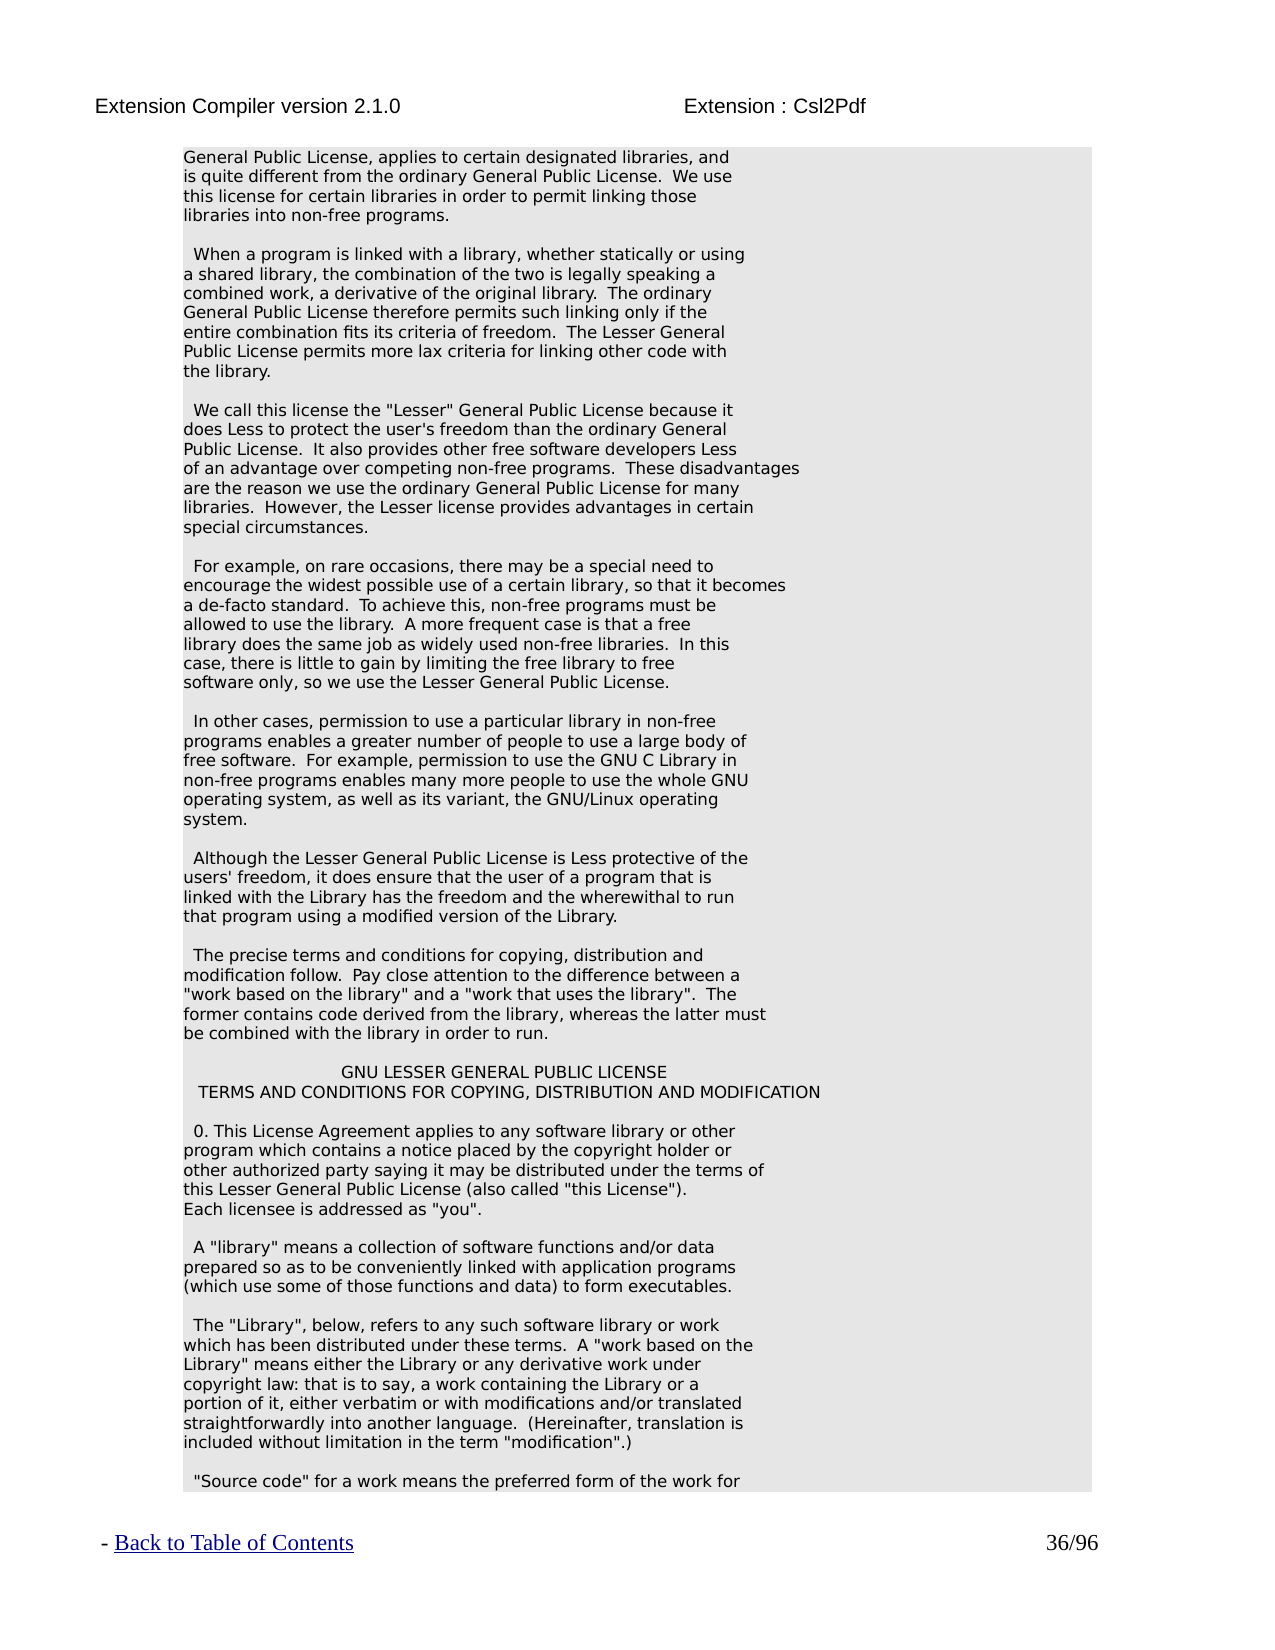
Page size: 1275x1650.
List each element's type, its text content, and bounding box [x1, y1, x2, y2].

text In other cases, permission to use a particular library in non-free [183, 712, 1092, 732]
text users' freedom, it does ensure that the user of a program that is [183, 868, 1092, 888]
text library does the same job as widely used non-free libraries. In this [183, 634, 1092, 654]
text Although the Lesser General Public License is Less protective of the [183, 849, 1092, 868]
text programs enables a greater number of people to use a large body of [183, 732, 1092, 751]
text Each licensee is addressed as "you". [183, 1199, 1092, 1219]
text When a program is linked with a library, whether statically or using [183, 245, 1092, 264]
text copyright law: that is to say, a work containing the Library or a [183, 1375, 1092, 1394]
text this Lesser General Public License (also called "this License"). [183, 1180, 1092, 1199]
text A "library" means a collection of software functions and/or data [183, 1238, 1092, 1258]
text The precise terms and conditions for copying, distribution and [183, 946, 1092, 966]
text special circumstances. [183, 518, 1092, 537]
text software only, so we use the Lesser General Public License. [183, 673, 1092, 693]
text included without limitation in the term "modification".) [183, 1433, 1092, 1453]
text "work based on the library" and a "work that uses the library". The [183, 985, 1092, 1004]
text GNU LESSER GENERAL PUBLIC LICENSE [183, 1063, 1092, 1082]
text other authorized party saying it may be distributed under the terms of [183, 1160, 1092, 1180]
text 0. This License Agreement applies to any software library or other [183, 1121, 1092, 1141]
text a shared library, the combination of the two is legally speaking a [183, 264, 1092, 284]
text that program using a modified version of the Library. [183, 907, 1092, 927]
text entire combination fits its criteria of freedom. The Lesser General [183, 323, 1092, 342]
text program which contains a notice placed by the copyright holder or [183, 1141, 1092, 1160]
text of an advantage over competing non-free programs. These disadvantages [183, 459, 1092, 479]
text (which use some of those functions and data) to form executables. [183, 1277, 1092, 1297]
text encourage the widest possible use of a certain library, so that it becomes [183, 576, 1092, 596]
text former contains code derived from the library, whereas the latter must [183, 1004, 1092, 1024]
text TERMS AND CONDITIONS FOR COPYING, DISTRIBUTION AND MODIFICATION [183, 1082, 1092, 1102]
text General Public License therefore permits such linking only if the [183, 303, 1092, 323]
text Public License. It also provides other free software developers Less [183, 440, 1092, 459]
text portion of it, either verbatim or with modifications and/or translated [183, 1394, 1092, 1414]
text libraries into non-free programs. [183, 206, 1092, 225]
text allowed to use the library. A more frequent case is that a free [183, 615, 1092, 634]
text which has been distributed under these terms. A "work based on the [183, 1336, 1092, 1355]
text We call this license the "Lesser" General Public License because it [183, 401, 1092, 420]
text non-free programs enables many more people to use the whole GNU [183, 771, 1092, 790]
text straightforwardly into another language. (Hereinafter, translation is [183, 1414, 1092, 1433]
text is quite different from the ordinary General Public License. We use [183, 167, 1092, 186]
text combined work, a derivative of the original library. The ordinary [183, 284, 1092, 303]
text "Source code" for a work means the preferred form of the work for [183, 1472, 1092, 1492]
text are the reason we use the ordinary General Public License for many [183, 479, 1092, 498]
text modification follow. Pay close attention to the difference between a [183, 966, 1092, 985]
text operating system, as well as its variant, the GNU/Linux operating [183, 790, 1092, 810]
text the library. [183, 362, 1092, 381]
text Library" means either the Library or any derivative work under [183, 1355, 1092, 1375]
text be combined with the library in order to run. [183, 1024, 1092, 1043]
text free software. For example, permission to use the GNU C Library in [183, 751, 1092, 771]
text Public License permits more lax criteria for linking other code with [183, 342, 1092, 362]
text linked with the Library has the freedom and the wherewithal to run [183, 888, 1092, 907]
text For example, on rare occasions, there may be a special need to [183, 557, 1092, 576]
text a de-facto standard. To achieve this, non-free programs must be [183, 596, 1092, 615]
text system. [183, 810, 1092, 829]
text prepared so as to be conveniently linked with application programs [183, 1258, 1092, 1277]
text does Less to protect the user's freedom than the ordinary General [183, 420, 1092, 440]
text case, there is little to gain by limiting the free library to free [183, 654, 1092, 673]
text this license for certain libraries in order to permit linking those [183, 186, 1092, 206]
text The "Library", below, refers to any such software library or work [183, 1316, 1092, 1336]
text libraries. However, the Lesser license provides advantages in certain [183, 498, 1092, 518]
text General Public License, applies to certain designated libraries, and [183, 147, 1092, 167]
